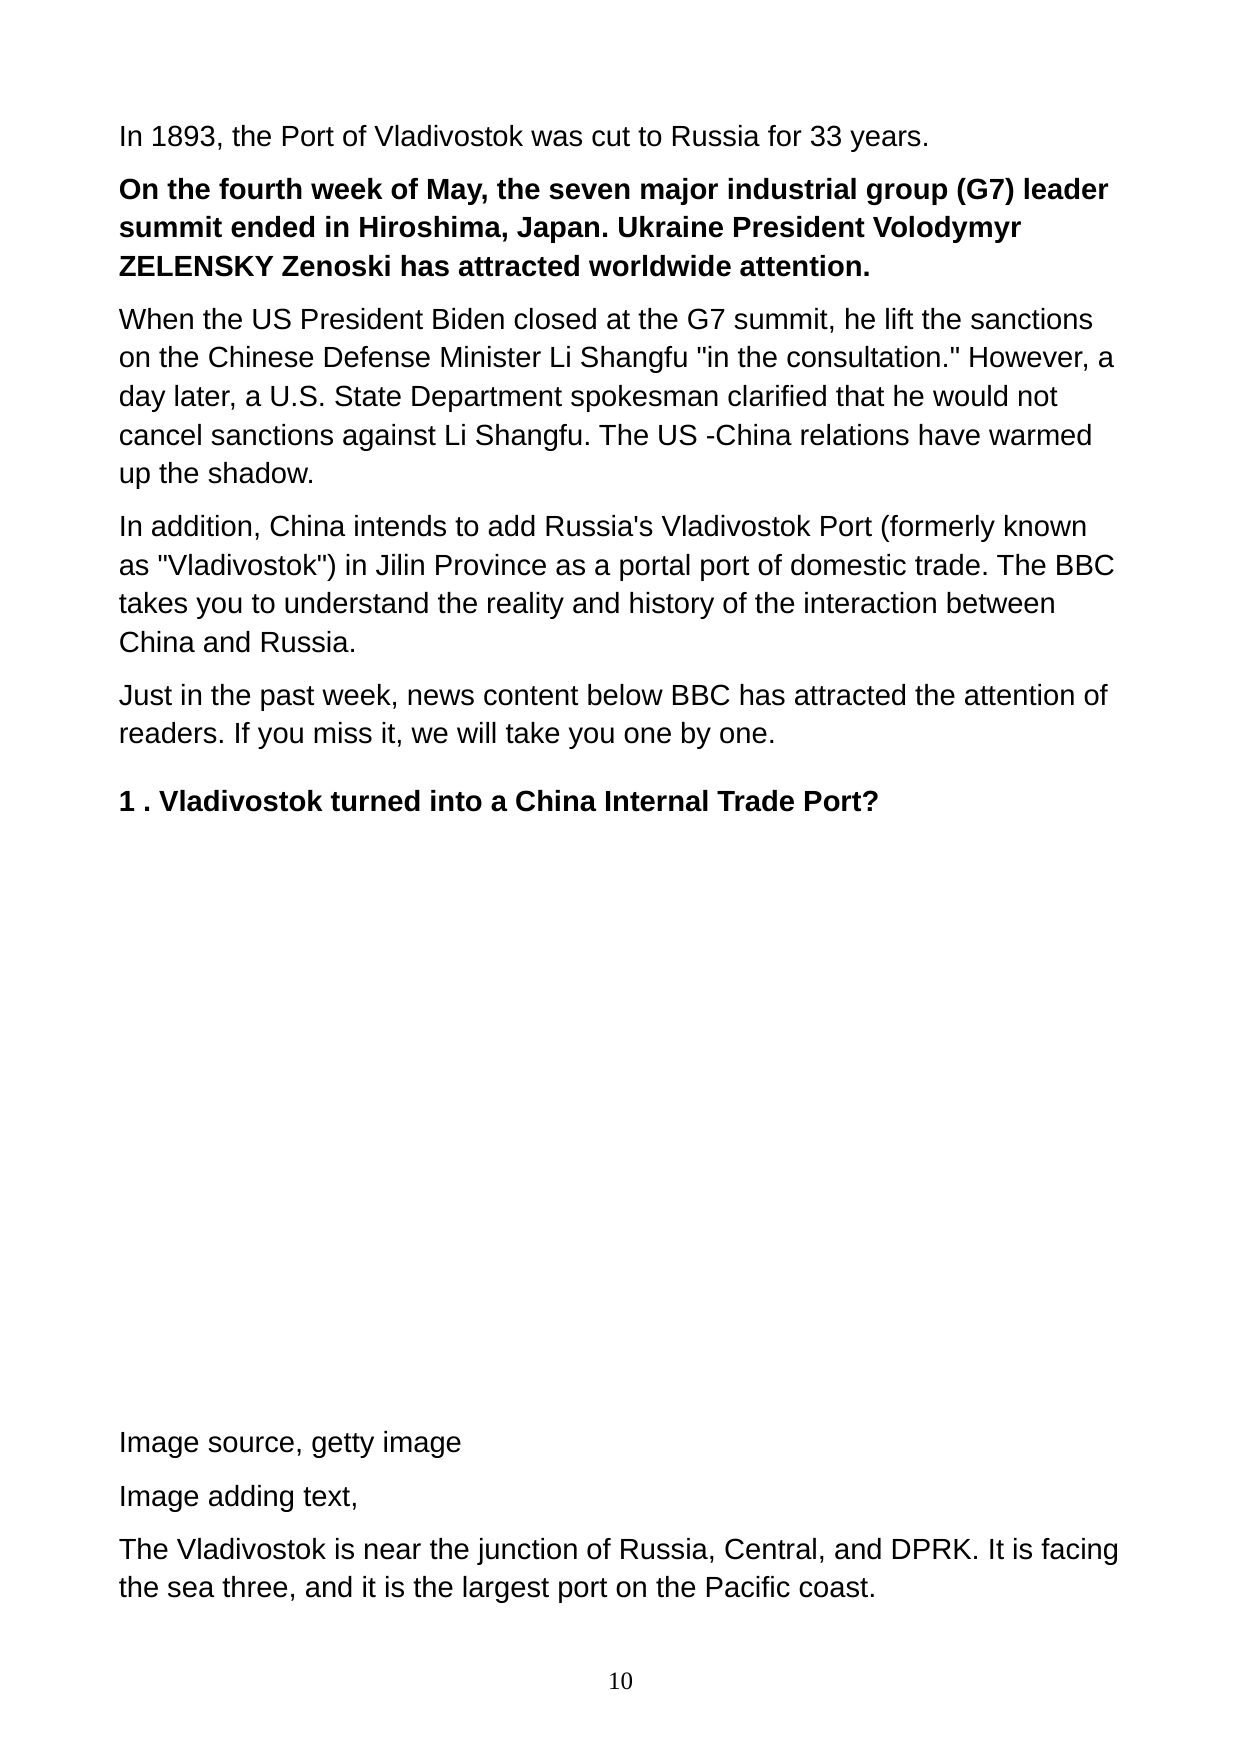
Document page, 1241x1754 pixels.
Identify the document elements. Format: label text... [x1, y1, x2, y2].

text When the US President Biden closed at the G7 summit, he lift the sanctions on the Chinese Defense Minister Li Shangfu "in the consultation." However, a day later, a U.S. State Department spokesman clarified that he would not cancel sanctions against Li Shangfu. The US -China relations have warmed up the shadow. [118, 302, 1122, 489]
text Just in the past week, news content below BBC has attracted the attention of readers. If you miss it, we will take you one by one. [118, 678, 1122, 750]
text Image adding text, [118, 1479, 1122, 1512]
text In addition, China intends to add Russia's Vladivostok Port (formerly known as "Vladivostok") in Jilin Province as a portal port of domestic trade. The BBC takes you to understand the reality and history of the interaction between China and Russia. [118, 509, 1122, 658]
text Image source, getty image [118, 830, 1122, 1459]
subtitle 1 . Vladivostok turned into a China Internal Trade Port? [118, 784, 1122, 818]
text On the fourth week of May, the seven major industrial group (G7) leader summit ended in Hiroshima, Japan. Ukraine President Volodymyr ZELENSKY Zenoski has attracted worldwide attention. [118, 172, 1122, 282]
text The Vladivostok is near the junction of Russia, Central, and DPRK. It is facing the sea three, and it is the largest port on the Pacific coast. [118, 1532, 1122, 1604]
text In 1893, the Port of Vladivostok was cut to Russia for 33 years. [118, 118, 1122, 152]
